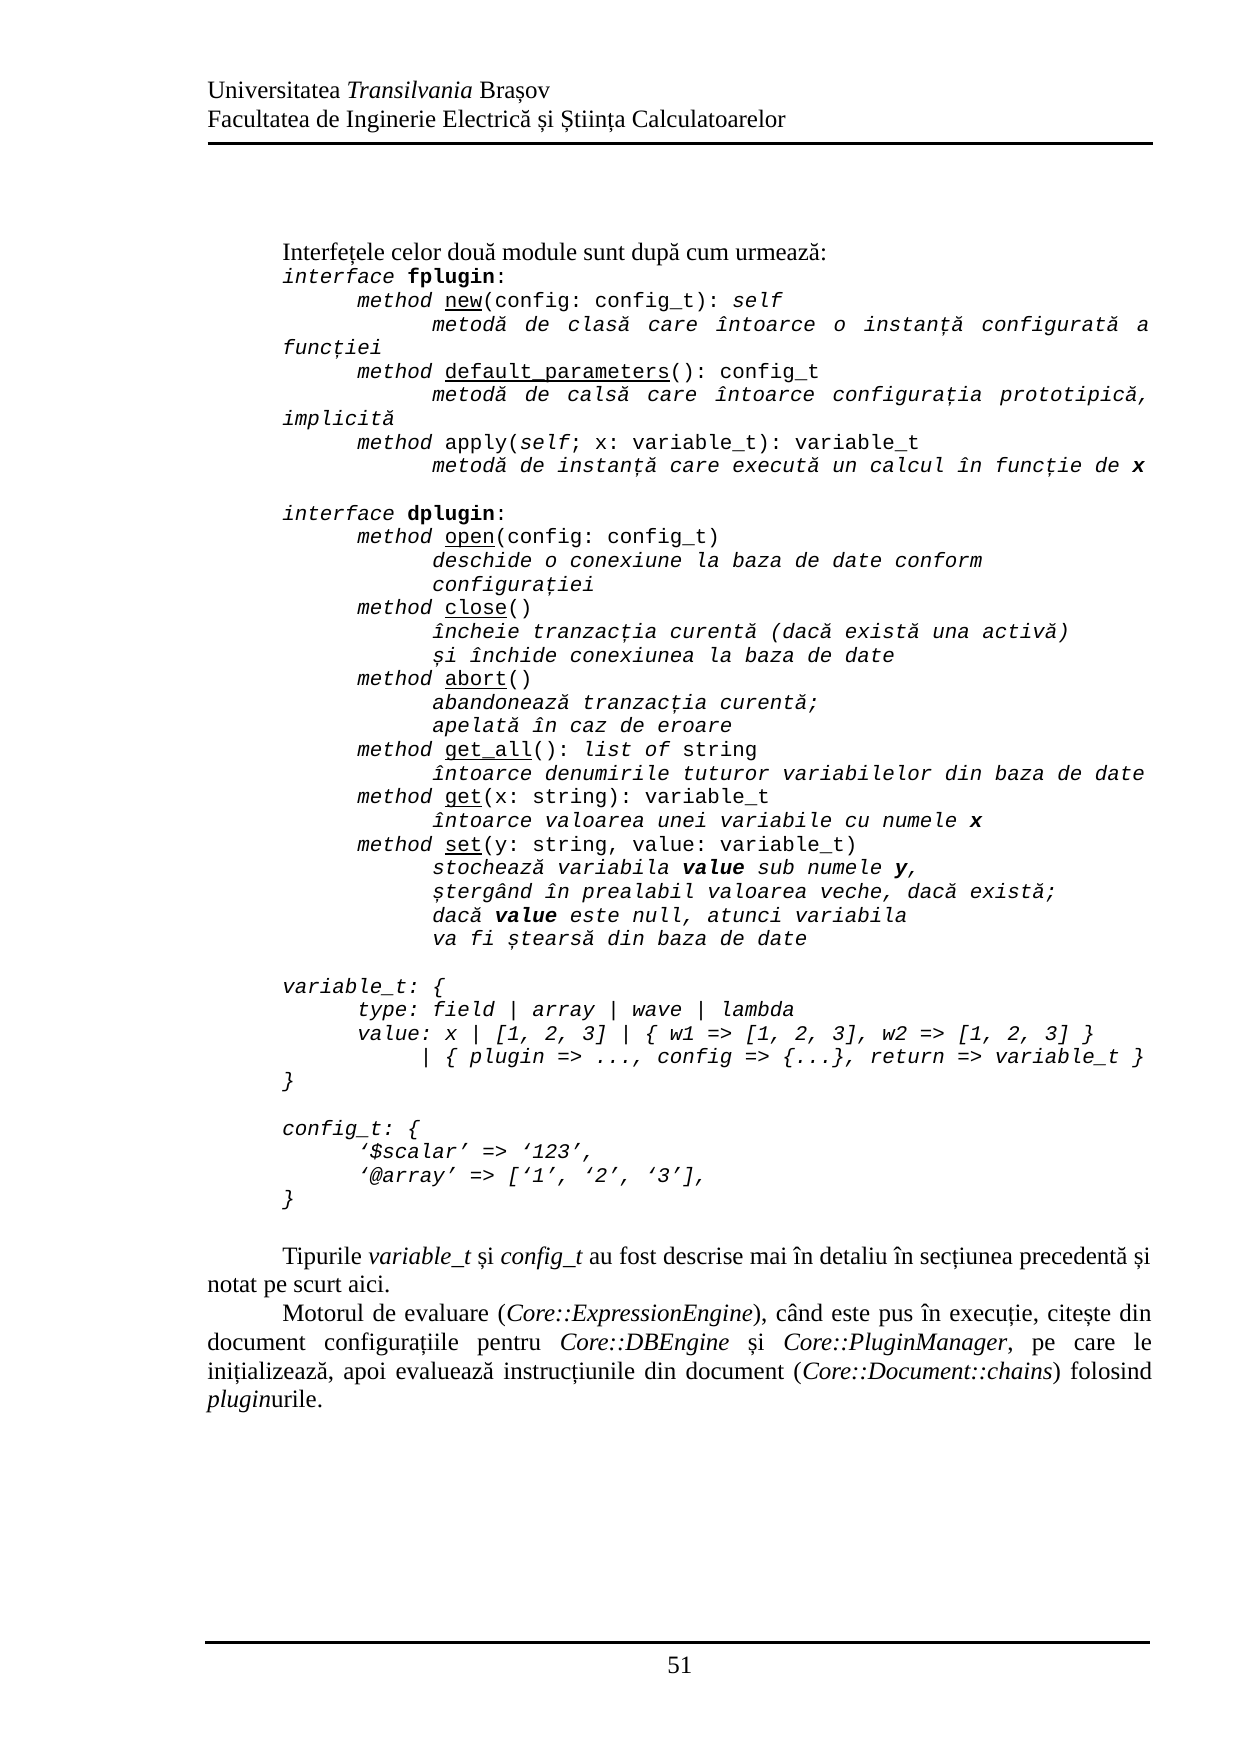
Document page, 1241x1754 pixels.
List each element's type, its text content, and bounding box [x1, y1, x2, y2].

text config_t: { [207, 1117, 1152, 1141]
text interface fplugin: [282, 266, 1152, 290]
text ștergând în prealabil valoarea veche, dacă există; [357, 881, 1152, 905]
text } [207, 1070, 1152, 1094]
text ‘$scalar’ => ‘123’, [207, 1141, 1152, 1165]
text method close() [282, 597, 1152, 621]
text deschide o conexiune la baza de date conform [282, 550, 1152, 574]
text value: x | [1, 2, 3] | { w1 => [1, 2, 3], w2 => [1, 2, 3] } [207, 1023, 1152, 1047]
text întoarce valoarea unei variabile cu numele x [357, 810, 1152, 834]
text ‘@array’ => [‘1’, ‘2’, ‘3’], [207, 1165, 1152, 1188]
text interface dplugin: [282, 503, 1152, 526]
text va fi ștearsă din baza de date [357, 928, 1152, 952]
text Motorul de evaluare (Core::ExpressionEngine), când este pus în execuție, citește din document configurațiile pentru Core::DBEngine și Core::PluginManager, pe care le inițializează, apoi evaluează instrucțiunile din document (Core::Document::chains) folosind pluginurile. [207, 1298, 1152, 1413]
text | { plugin => ..., config => {...}, return => variable_t } [357, 1047, 1152, 1070]
text Tipurile variable_t și config_t au fost descrise mai în detaliu în secțiunea precedentă și notat pe scurt aici. [207, 1241, 1152, 1298]
text method get_all(): list of string [357, 739, 1152, 763]
text dacă value este null, atunci variabila [357, 905, 1152, 928]
text stochează variabila value sub numele y, [357, 857, 1152, 881]
text method set(y: string, value: variable_t) [357, 834, 1152, 857]
text Interfețele celor două module sunt după cum urmează: [207, 237, 1152, 266]
text method new(config: config_t): self [282, 290, 1152, 313]
text method abort() [357, 668, 1152, 692]
text method get(x: string): variable_t [357, 786, 1152, 810]
text method default_parameters(): config_t [282, 361, 1152, 384]
text și închide conexiunea la baza de date [357, 644, 1152, 668]
text metodă de calsă care întoarce configurația prototipică, implicită [282, 384, 1152, 432]
text metodă de clasă care întoarce o instanță configurată a funcției [282, 313, 1152, 361]
text abandonează tranzacția curentă; [357, 692, 1152, 716]
text variable_t: { [207, 976, 1152, 999]
text configurației [357, 574, 1152, 597]
text încheie tranzacția curentă (dacă există una activă) [282, 621, 1152, 644]
text } [207, 1188, 1152, 1212]
text type: field | array | wave | lambda [207, 999, 1152, 1023]
text method apply(self; x: variable_t): variable_t [282, 432, 1152, 455]
text metodă de instanță care execută un calcul în funcție de x [282, 455, 1152, 479]
text întoarce denumirile tuturor variabilelor din baza de date [357, 763, 1152, 786]
text apelată în caz de eroare [357, 716, 1152, 739]
text method open(config: config_t) [282, 526, 1152, 550]
